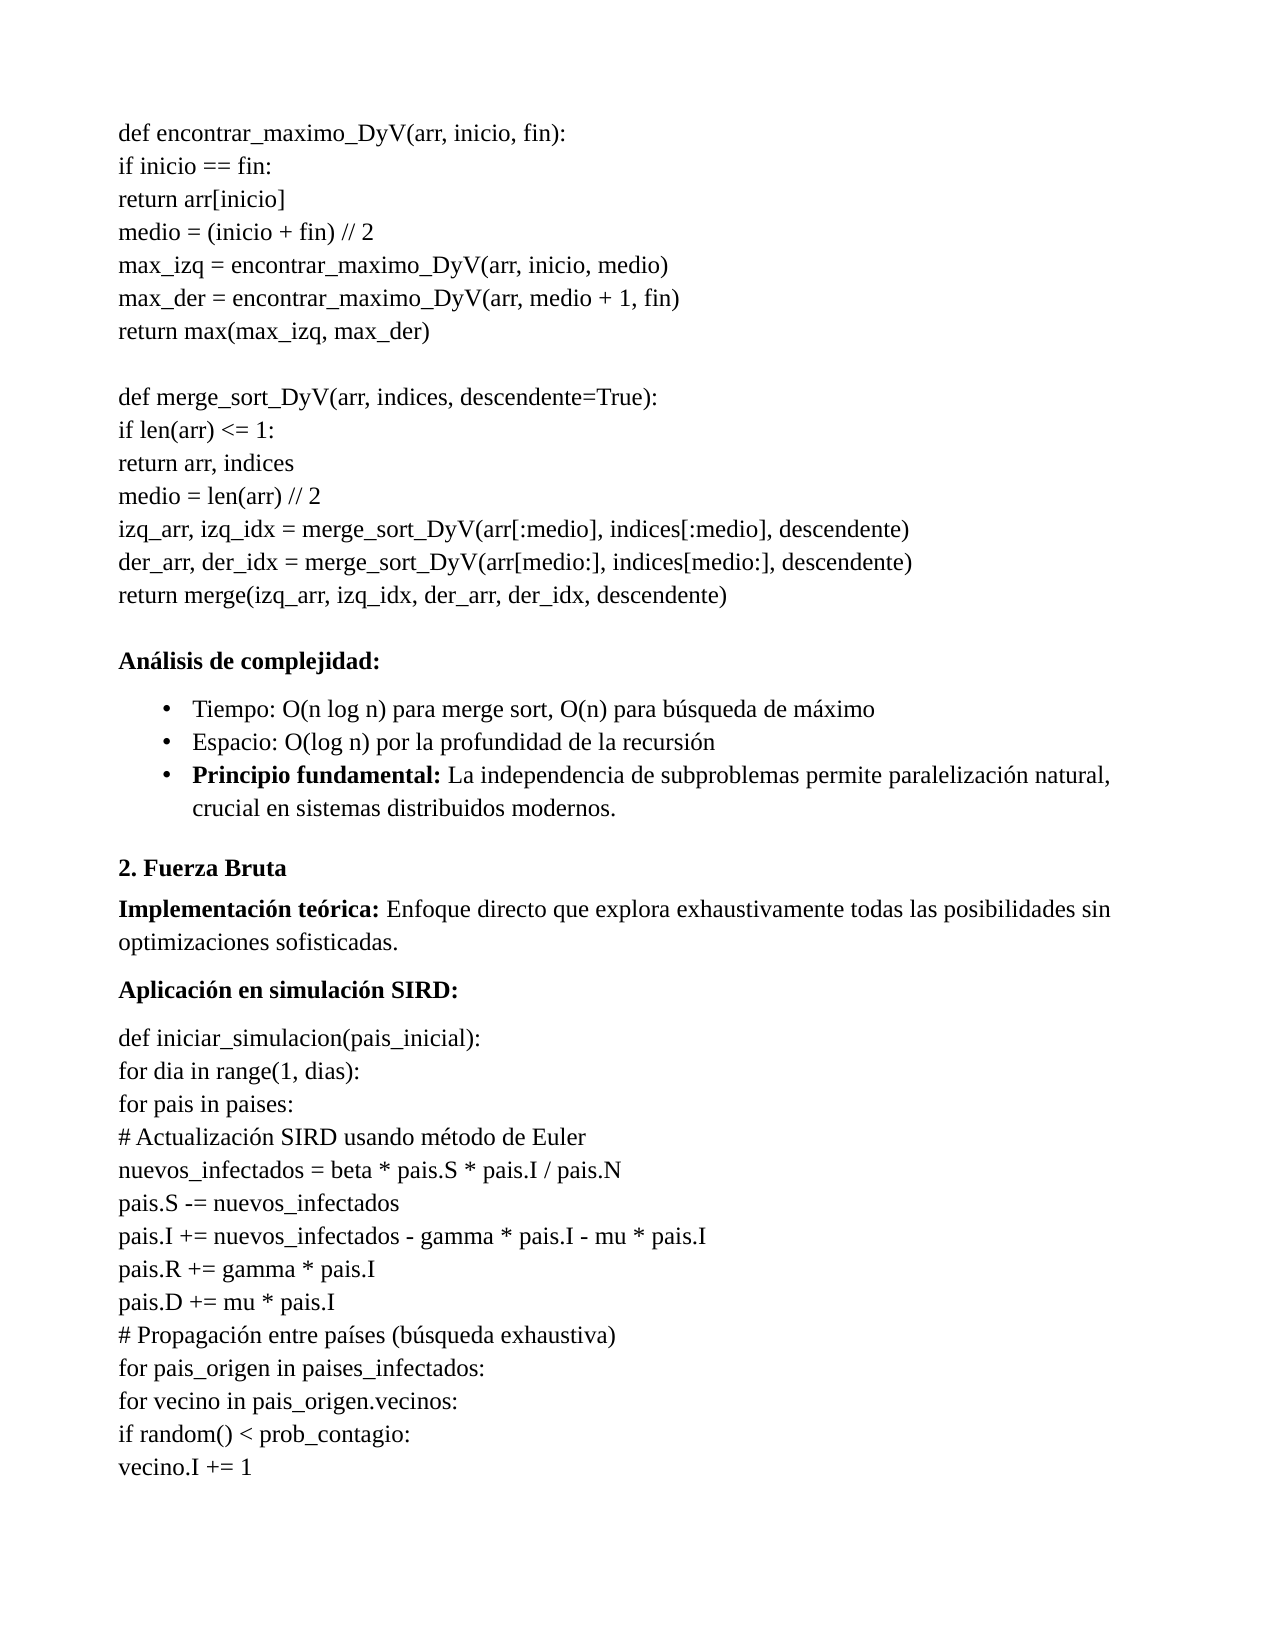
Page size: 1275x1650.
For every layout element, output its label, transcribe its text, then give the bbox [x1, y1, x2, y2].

text return merge(izq_arr, izq_idx, der_arr, der_idx, descendente) [118, 580, 1157, 609]
text max_izq = encontrar_maximo_DyV(arr, inicio, medio) [118, 250, 1157, 279]
text if len(arr) <= 1: [118, 415, 1157, 444]
text medio = (inicio + fin) // 2 [118, 217, 1157, 246]
text def iniciar_simulacion(pais_inicial): [118, 1023, 1157, 1051]
text return arr[inicio] [118, 184, 1157, 213]
text pais.R += gamma * pais.I [118, 1254, 1157, 1283]
text for pais_origen in paises_infectados: [118, 1353, 1157, 1382]
text nuevos_infectados = beta * pais.S * pais.I / pais.N [118, 1155, 1157, 1183]
text pais.D += mu * pais.I [118, 1287, 1157, 1316]
text if random() < prob_contagio: [118, 1419, 1157, 1448]
text der_arr, der_idx = merge_sort_DyV(arr[medio:], indices[medio:], descendente) [118, 547, 1157, 576]
text return max(max_izq, max_der) [118, 316, 1157, 345]
text Implementación teórica: Enfoque directo que explora exhaustivamente todas las posibilidades sin optimizaciones sofisticadas. [118, 894, 1157, 956]
text def encontrar_maximo_DyV(arr, inicio, fin): [118, 118, 1157, 147]
text medio = len(arr) // 2 [118, 481, 1157, 510]
list Espacio: O(log n) por la profundidad de la recursión [162, 727, 1157, 756]
text Análisis de complejidad: [118, 613, 1157, 675]
text for pais in paises: [118, 1089, 1157, 1117]
subtitle 2. Fuerza Bruta [118, 853, 1157, 882]
text vecino.I += 1 [118, 1452, 1157, 1481]
text # Propagación entre países (búsqueda exhaustiva) [118, 1320, 1157, 1349]
text for dia in range(1, dias): [118, 1056, 1157, 1084]
list Tiempo: O(n log n) para merge sort, O(n) para búsqueda de máximo [162, 694, 1157, 723]
text izq_arr, izq_idx = merge_sort_DyV(arr[:medio], indices[:medio], descendente) [118, 514, 1157, 543]
text for vecino in pais_origen.vecinos: [118, 1386, 1157, 1415]
text def merge_sort_DyV(arr, indices, descendente=True): [118, 382, 1157, 411]
text max_der = encontrar_maximo_DyV(arr, medio + 1, fin) [118, 283, 1157, 312]
text if inicio == fin: [118, 151, 1157, 180]
text # Actualización SIRD usando método de Euler [118, 1122, 1157, 1151]
text pais.I += nuevos_infectados - gamma * pais.I - mu * pais.I [118, 1221, 1157, 1249]
text return arr, indices [118, 448, 1157, 477]
text Aplicación en simulación SIRD: [118, 975, 1157, 1004]
text pais.S -= nuevos_infectados [118, 1188, 1157, 1217]
list Principio fundamental: La independencia de subproblemas permite paralelización natural, crucial en sistemas distribuidos modernos. [162, 760, 1157, 822]
